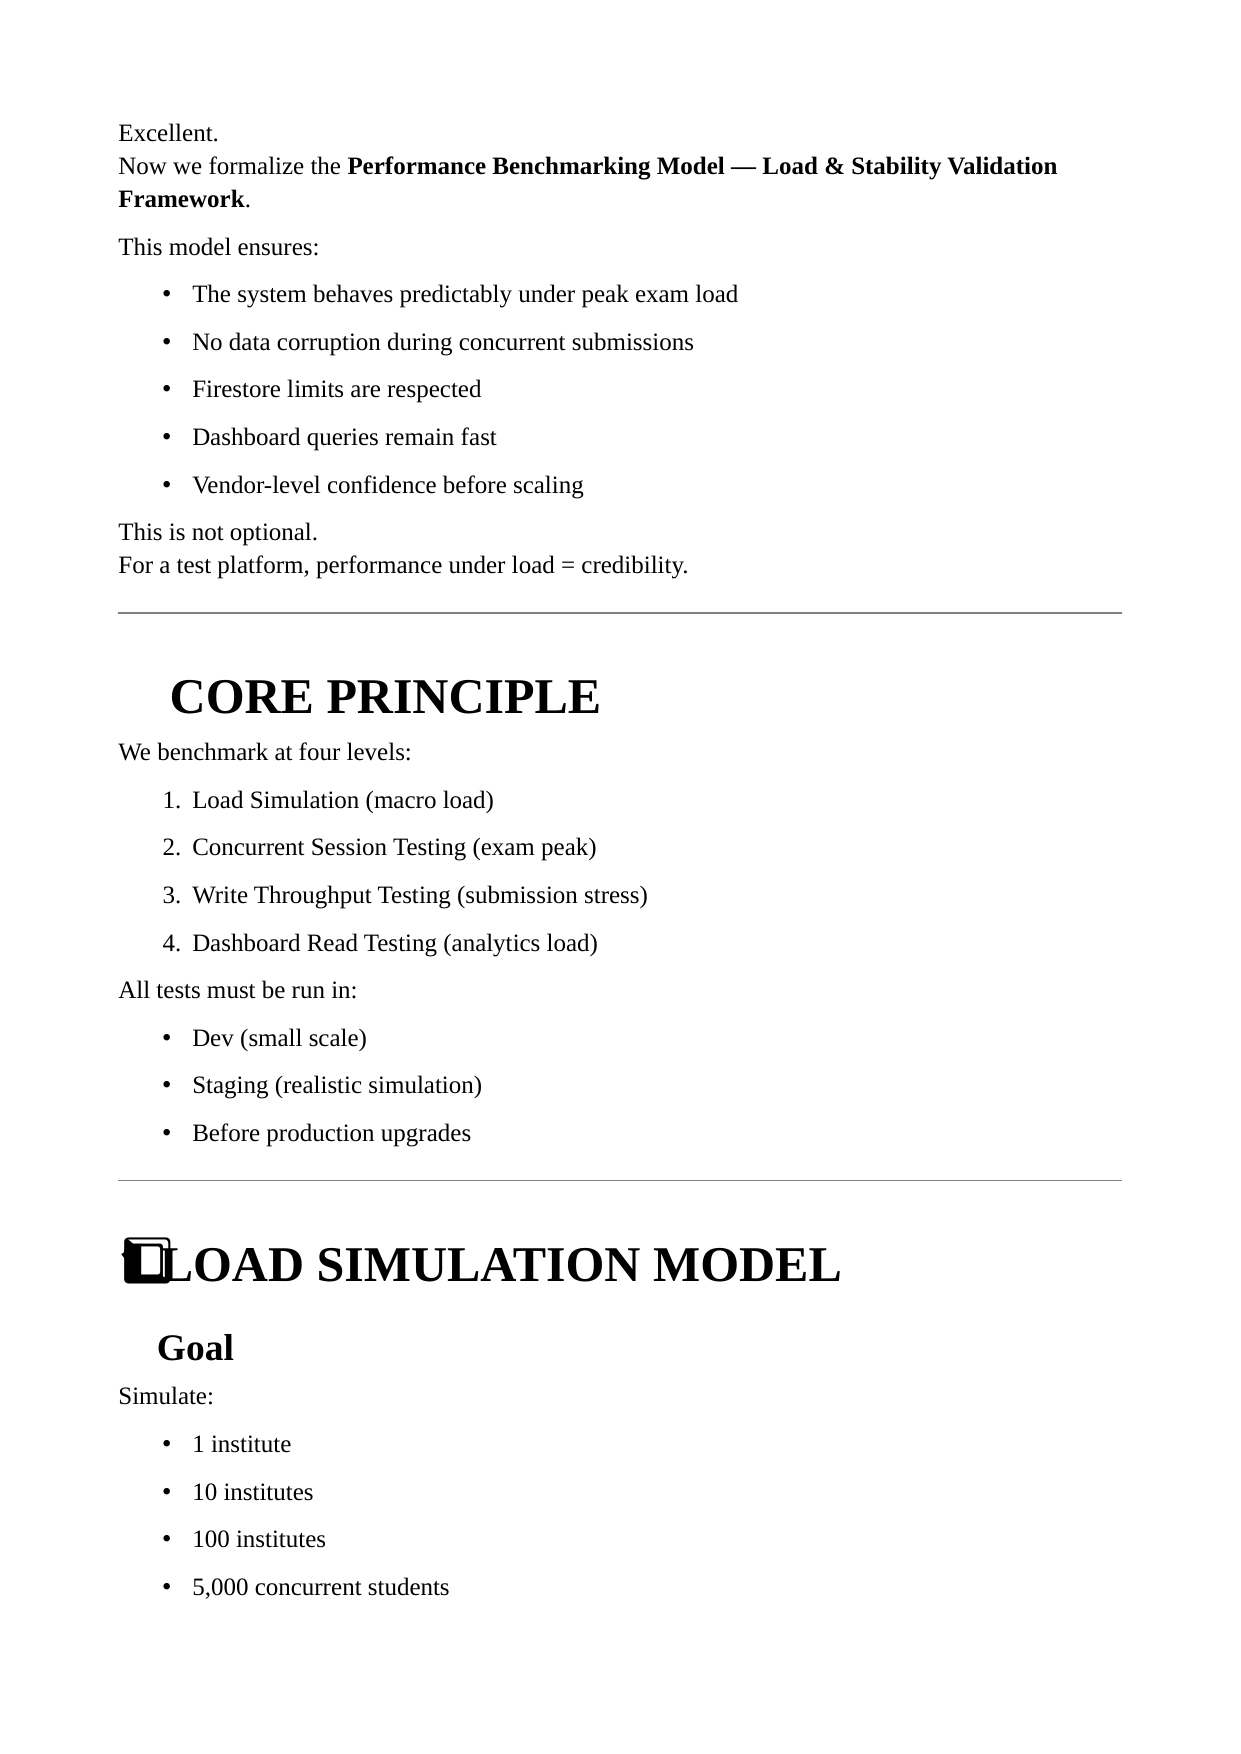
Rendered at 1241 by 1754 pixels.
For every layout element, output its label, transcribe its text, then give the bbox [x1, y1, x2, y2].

text This is not optional. For a test platform, performance under load = credibility. [118, 517, 1122, 579]
list Dashboard queries remain fast [162, 422, 1122, 451]
list Before production upgrades [162, 1118, 1122, 1147]
text Excellent. Now we formalize the Performance Benchmarking Model — Load & Stability Validation Framework. [118, 118, 1122, 213]
list Firestore limits are respected [162, 374, 1122, 403]
list No data corruption during concurrent submissions [162, 327, 1122, 356]
list 10 institutes [162, 1477, 1122, 1505]
list Staging (realistic simulation) [162, 1071, 1122, 1099]
list Dashboard Read Testing (analytics load) [162, 928, 1122, 956]
list 5,000 concurrent students [162, 1572, 1122, 1601]
list Dev (small scale) [162, 1023, 1122, 1052]
subtitle 🎯 Goal [118, 1326, 1122, 1369]
list 1 institute [162, 1429, 1122, 1458]
list Vendor-level confidence before scaling [162, 470, 1122, 498]
text This model ensures: [118, 232, 1122, 261]
subtitle 1️⃣ LOAD SIMULATION MODEL [118, 1235, 1122, 1292]
text All tests must be run in: [118, 975, 1122, 1004]
list Load Simulation (macro load) [162, 785, 1122, 814]
subtitle 🧠 CORE PRINCIPLE [118, 667, 1122, 725]
list 100 institutes [162, 1524, 1122, 1553]
text We benchmark at four levels: [118, 737, 1122, 766]
text Simulate: [118, 1381, 1122, 1410]
list Write Throughput Testing (submission stress) [162, 880, 1122, 909]
list Concurrent Session Testing (exam peak) [162, 832, 1122, 861]
list The system behaves predictably under peak exam load [162, 279, 1122, 308]
